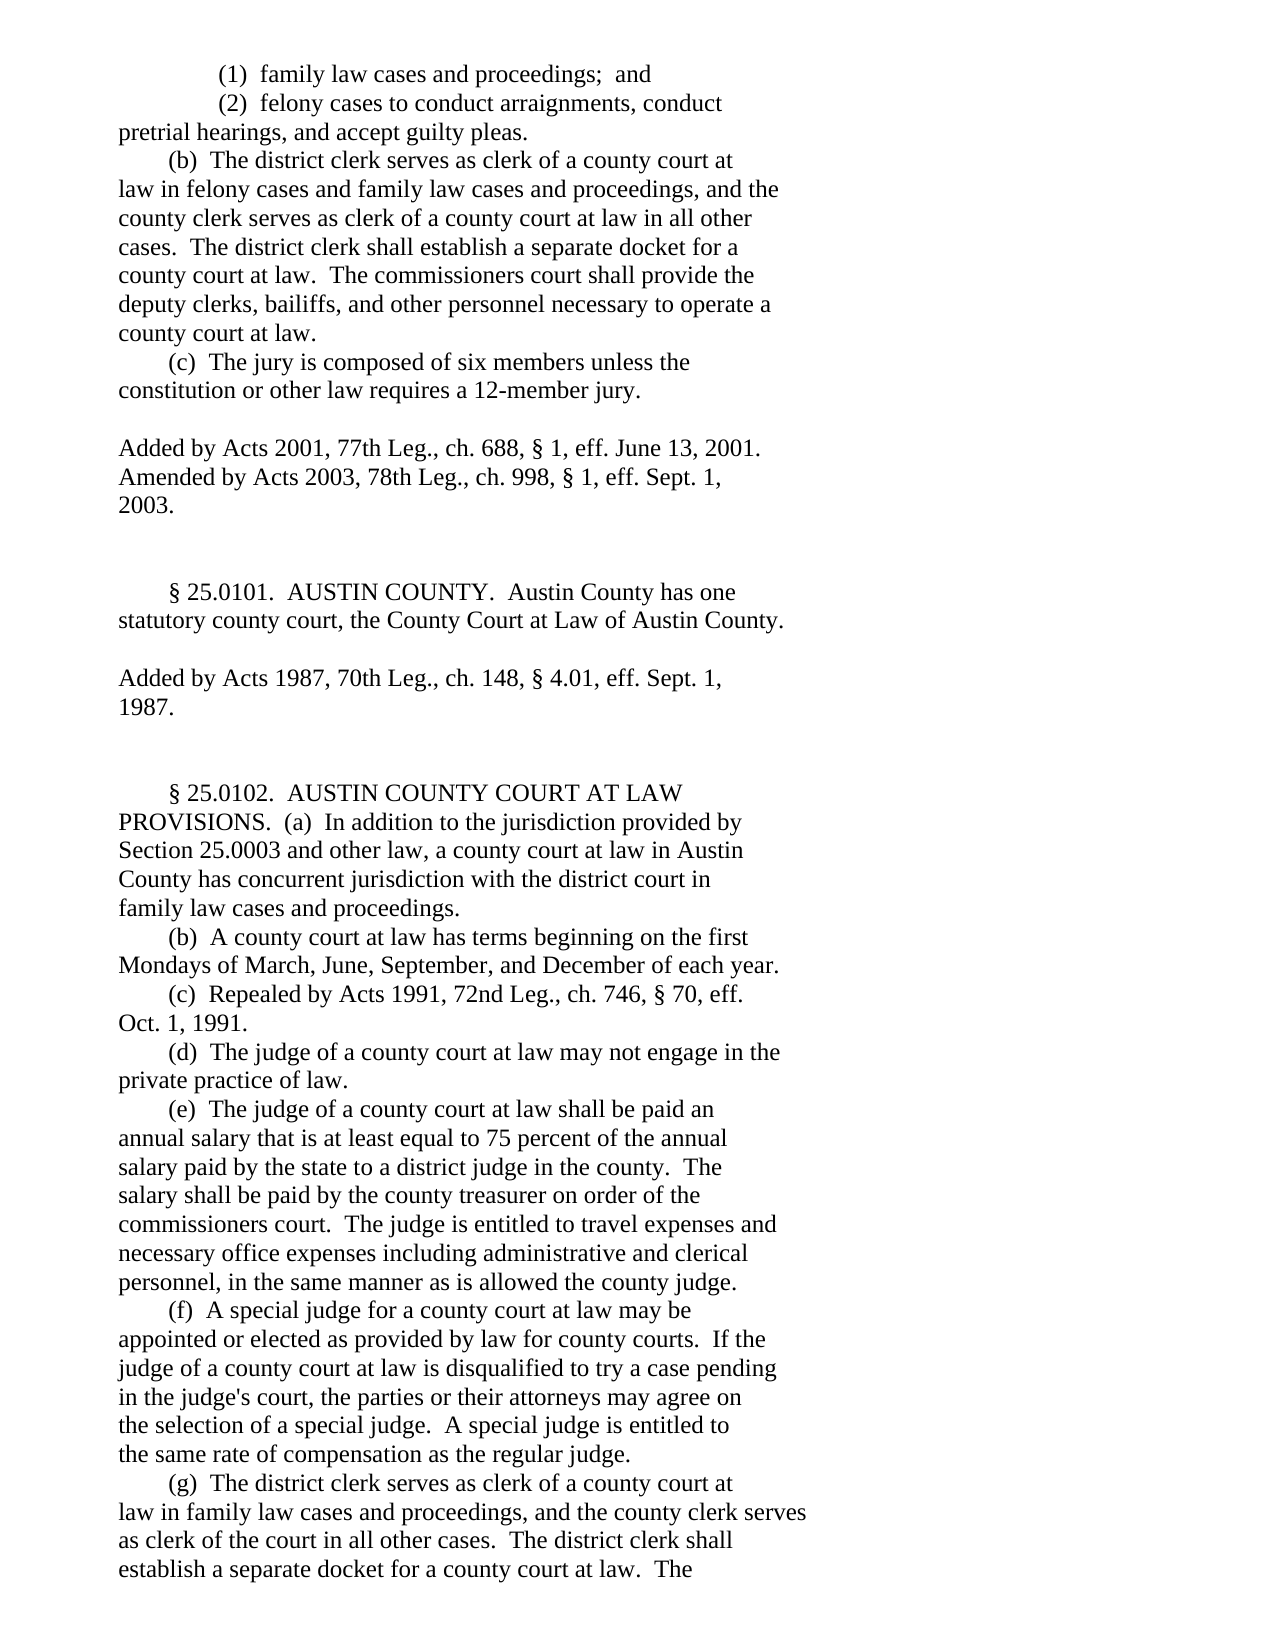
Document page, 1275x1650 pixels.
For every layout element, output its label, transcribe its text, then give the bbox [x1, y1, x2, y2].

text (e) The judge of a county court at law shall be paid an [118, 1094, 1216, 1123]
text (d) The judge of a county court at law may not engage in the [118, 1037, 1216, 1065]
text 1987. [118, 692, 1216, 720]
text family law cases and proceedings. [118, 893, 1216, 922]
text the selection of a special judge. A special judge is entitled to [118, 1410, 1216, 1439]
text Oct. 1, 1991. [118, 1008, 1216, 1037]
text necessary office expenses including administrative and clerical [118, 1238, 1216, 1267]
text Section 25.0003 and other law, a county court at law in Austin [118, 835, 1216, 864]
text statutory county court, the County Court at Law of Austin County. [118, 605, 1216, 634]
text (c) Repealed by Acts 1991, 72nd Leg., ch. 746, § 70, eff. [118, 979, 1216, 1008]
text as clerk of the court in all other cases. The district clerk shall [118, 1525, 1216, 1554]
text salary paid by the state to a district judge in the county. The [118, 1152, 1216, 1180]
text 2003. [118, 490, 1216, 519]
text § 25.0102. AUSTIN COUNTY COURT AT LAW [118, 778, 1216, 807]
text (c) The jury is composed of six members unless the [118, 347, 1216, 375]
text (2) felony cases to conduct arraignments, conduct [118, 88, 1216, 117]
text (b) The district clerk serves as clerk of a county court at [118, 145, 1216, 174]
text deputy clerks, bailiffs, and other personnel necessary to operate a [118, 289, 1216, 318]
text Added by Acts 2001, 77th Leg., ch. 688, § 1, eff. June 13, 2001. [118, 433, 1216, 462]
text in the judge's court, the parties or their attorneys may agree on [118, 1382, 1216, 1410]
text county clerk serves as clerk of a county court at law in all other [118, 203, 1216, 232]
text County has concurrent jurisdiction with the district court in [118, 864, 1216, 893]
text § 25.0101. AUSTIN COUNTY. Austin County has one [118, 577, 1216, 605]
text PROVISIONS. (a) In addition to the jurisdiction provided by [118, 807, 1216, 835]
text (g) The district clerk serves as clerk of a county court at [118, 1468, 1216, 1497]
text law in felony cases and family law cases and proceedings, and the [118, 174, 1216, 203]
text Amended by Acts 2003, 78th Leg., ch. 998, § 1, eff. Sept. 1, [118, 462, 1216, 490]
text the same rate of compensation as the regular judge. [118, 1439, 1216, 1468]
text cases. The district clerk shall establish a separate docket for a [118, 232, 1216, 260]
text (1) family law cases and proceedings; and [118, 59, 1216, 88]
text appointed or elected as provided by law for county courts. If the [118, 1324, 1216, 1353]
text law in family law cases and proceedings, and the county clerk serves [118, 1497, 1216, 1525]
text establish a separate docket for a county court at law. The [118, 1554, 1216, 1583]
text commissioners court. The judge is entitled to travel expenses and [118, 1209, 1216, 1238]
text salary shall be paid by the county treasurer on order of the [118, 1180, 1216, 1209]
text personnel, in the same manner as is allowed the county judge. [118, 1267, 1216, 1295]
text annual salary that is at least equal to 75 percent of the annual [118, 1123, 1216, 1152]
text judge of a county court at law is disqualified to try a case pending [118, 1353, 1216, 1382]
text Added by Acts 1987, 70th Leg., ch. 148, § 4.01, eff. Sept. 1, [118, 663, 1216, 692]
text (f) A special judge for a county court at law may be [118, 1295, 1216, 1324]
text county court at law. [118, 318, 1216, 347]
text pretrial hearings, and accept guilty pleas. [118, 117, 1216, 145]
text Mondays of March, June, September, and December of each year. [118, 950, 1216, 979]
text private practice of law. [118, 1065, 1216, 1094]
text (b) A county court at law has terms beginning on the first [118, 922, 1216, 950]
text county court at law. The commissioners court shall provide the [118, 260, 1216, 289]
text constitution or other law requires a 12-member jury. [118, 375, 1216, 404]
